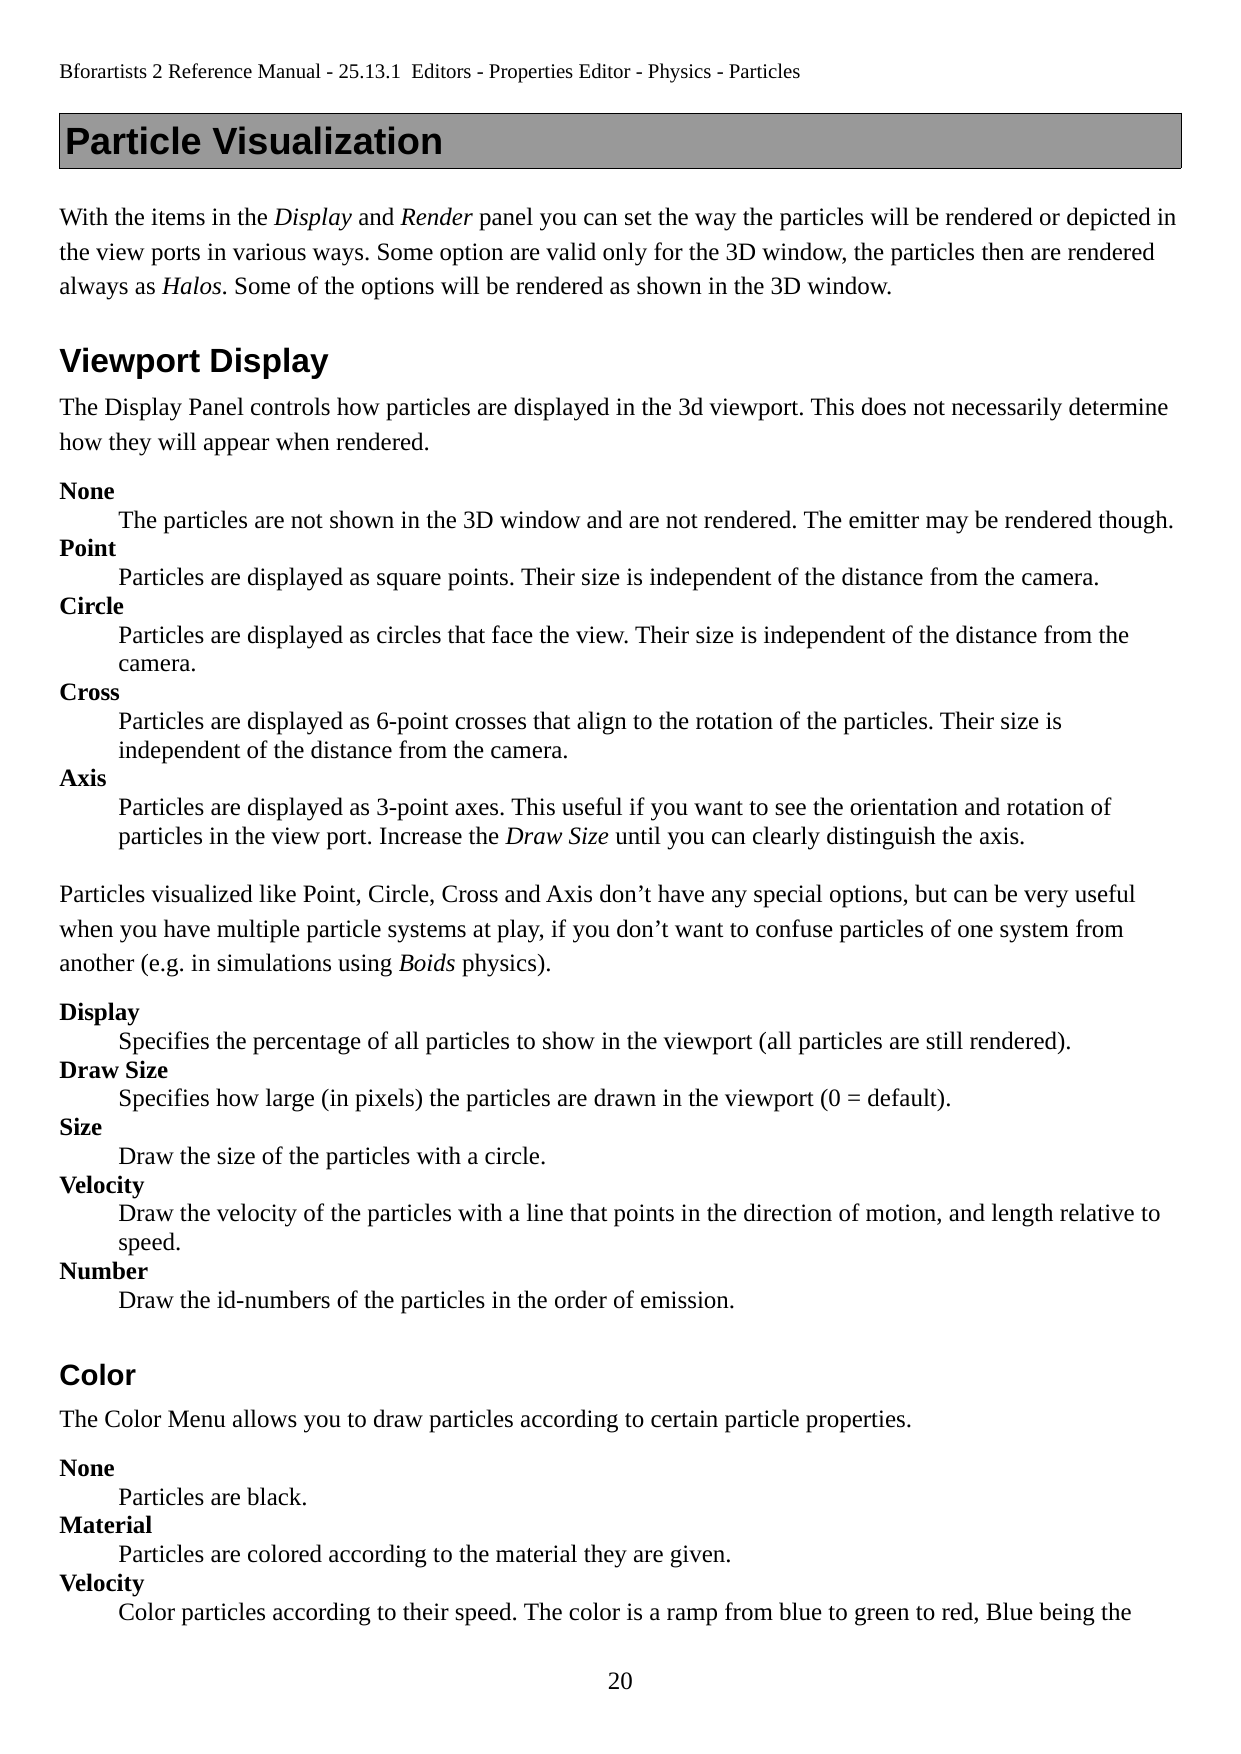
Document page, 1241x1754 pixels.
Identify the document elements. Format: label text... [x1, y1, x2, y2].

list Specifies how large (in pixels) the particles are drawn in the viewport (0 = default). [118, 1083, 1181, 1112]
list Particles are colored according to the material they are given. [118, 1539, 1181, 1568]
subtitle None [59, 476, 1181, 505]
list Specifies the percentage of all particles to show in the viewport (all particles are still rendered). [118, 1026, 1181, 1055]
table_header Particle Visualization [60, 114, 1181, 168]
list Draw the id-numbers of the particles in the order of emission. [118, 1285, 1181, 1313]
subtitle Material [59, 1510, 1181, 1539]
list Particles are black. [118, 1482, 1181, 1510]
list The particles are not shown in the 3D window and are not rendered. The emitter may be rendered though. [118, 505, 1181, 533]
list Particles are displayed as circles that face the view. Their size is independent of the distance from the camera. [118, 620, 1181, 677]
list Draw the velocity of the particles with a line that points in the direction of motion, and length relative to speed. [118, 1198, 1181, 1256]
subtitle Point [59, 533, 1181, 562]
subtitle Number [59, 1256, 1181, 1285]
subtitle None [59, 1453, 1181, 1482]
subtitle Circle [59, 591, 1181, 620]
subtitle Display [59, 997, 1181, 1026]
text Particles visualized like Point, Circle, Cross and Axis don’t have any special options, but can be very useful when you have multiple particle systems at play, if you don’t want to confuse particles of one system from another (e.g. in simulations using Boids physics). [59, 879, 1181, 977]
subtitle Size [59, 1112, 1181, 1141]
subtitle Cross [59, 677, 1181, 706]
subtitle Color [59, 1357, 1181, 1391]
list Particles are displayed as 3-point axes. This useful if you want to see the orientation and rotation of particles in the view port. Increase the Draw Size until you can clearly distinguish the axis. [118, 792, 1181, 850]
list Particles are displayed as 6-point crosses that align to the rotation of the particles. Their size is independent of the distance from the camera. [118, 706, 1181, 763]
subtitle Draw Size [59, 1055, 1181, 1083]
subtitle Velocity [59, 1568, 1181, 1597]
list Draw the size of the particles with a circle. [118, 1141, 1181, 1170]
subtitle Velocity [59, 1170, 1181, 1198]
text With the items in the Display and Render panel you can set the way the particles will be rendered or depicted in the view ports in various ways. Some option are valid only for the 3D window, the particles then are rendered always as Halos. Some of the options will be rendered as shown in the 3D window. [59, 202, 1181, 300]
list Color particles according to their speed. The color is a ramp from blue to green to red, Blue being the [118, 1597, 1181, 1625]
text The Color Menu allows you to draw particles according to certain particle properties. [59, 1404, 1181, 1432]
list Particles are displayed as square points. Their size is independent of the distance from the camera. [118, 562, 1181, 591]
text The Display Panel controls how particles are displayed in the 3d viewport. This does not necessarily determine how they will appear when rendered. [59, 392, 1181, 456]
subtitle Axis [59, 763, 1181, 792]
subtitle Viewport Display [59, 341, 1181, 380]
